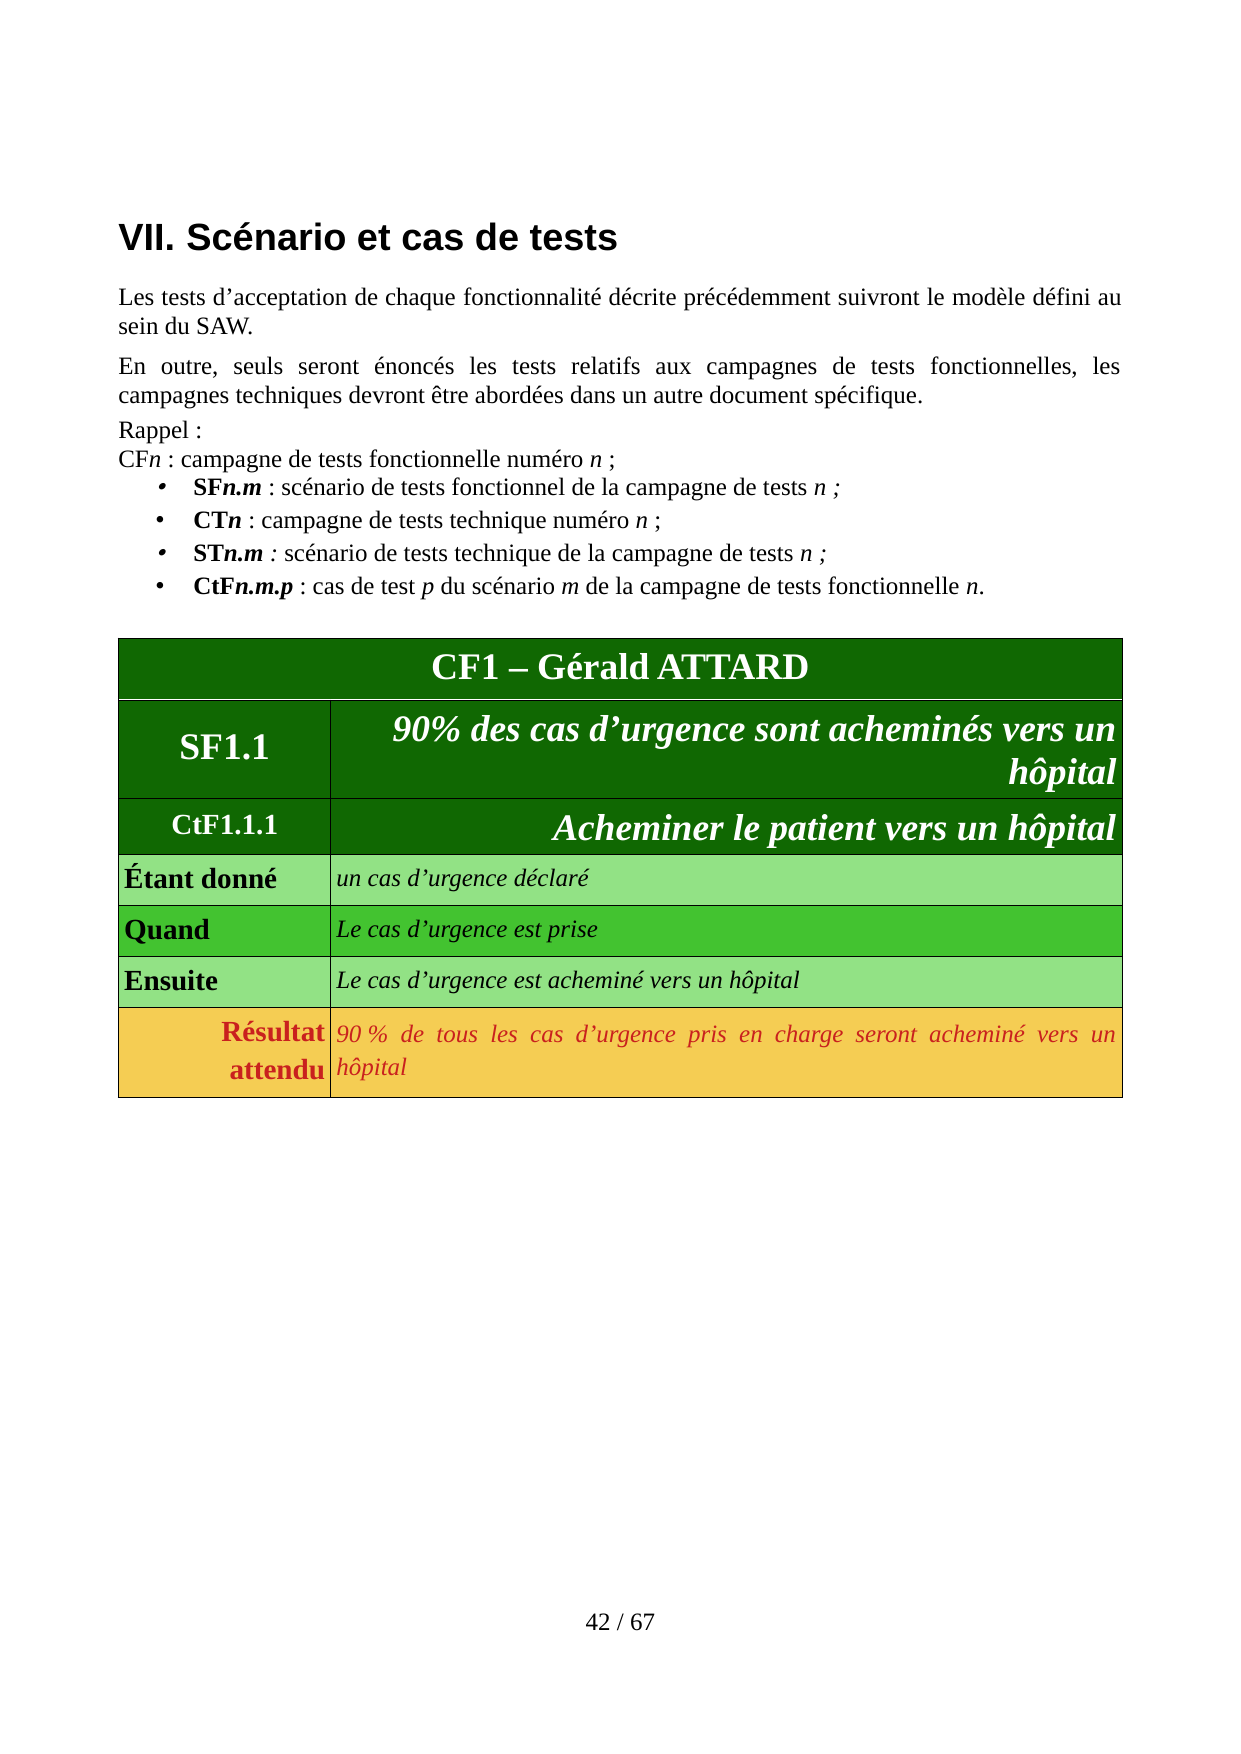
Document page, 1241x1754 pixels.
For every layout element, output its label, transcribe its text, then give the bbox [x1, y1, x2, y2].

table_cell Quand [119, 906, 330, 956]
list STn.m : scénario de tests technique de la campagne de tests n ; [156, 538, 1122, 567]
text Rappel : [118, 415, 1122, 444]
text CFn : campagne de tests fonctionnelle numéro n ; [118, 444, 1122, 472]
text Les tests d’acceptation de chaque fonctionnalité décrite précédemment suivront le modèle défini au sein du SAW. [118, 282, 1122, 339]
table_cell 90% des cas d’urgence sont acheminés vers un hôpital [331, 701, 1122, 798]
subtitle Scénario et cas de tests [118, 215, 1122, 258]
table_cell Acheminer le patient vers un hôpital [331, 799, 1122, 854]
text En outre, seuls seront énoncés les tests relatifs aux campagnes de tests fonctionnelles, les campagnes techniques devront être abordées dans un autre document spécifique. [118, 351, 1122, 409]
table_cell Le cas d’urgence est prise [331, 906, 1122, 956]
table_cell SF1.1 [119, 701, 330, 798]
list CTn : campagne de tests technique numéro n ; [156, 505, 1122, 534]
table_cell 90 % de tous les cas d’urgence pris en charge seront acheminé vers un hôpital [331, 1008, 1122, 1097]
table_cell Ensuite [119, 957, 330, 1007]
table_cell Étant donné [119, 855, 330, 905]
list CtFn.m.p : cas de test p du scénario m de la campagne de tests fonctionnelle n. [156, 571, 1122, 600]
table_cell CtF1.1.1 [119, 799, 330, 854]
table_cell Résultat attendu [119, 1008, 330, 1097]
list SFn.m : scénario de tests fonctionnel de la campagne de tests n ; [156, 472, 1122, 501]
table_cell un cas d’urgence déclaré [331, 855, 1122, 905]
table_header CF1 – Gérald ATTARD [119, 639, 1122, 699]
table_cell Le cas d’urgence est acheminé vers un hôpital [331, 957, 1122, 1007]
